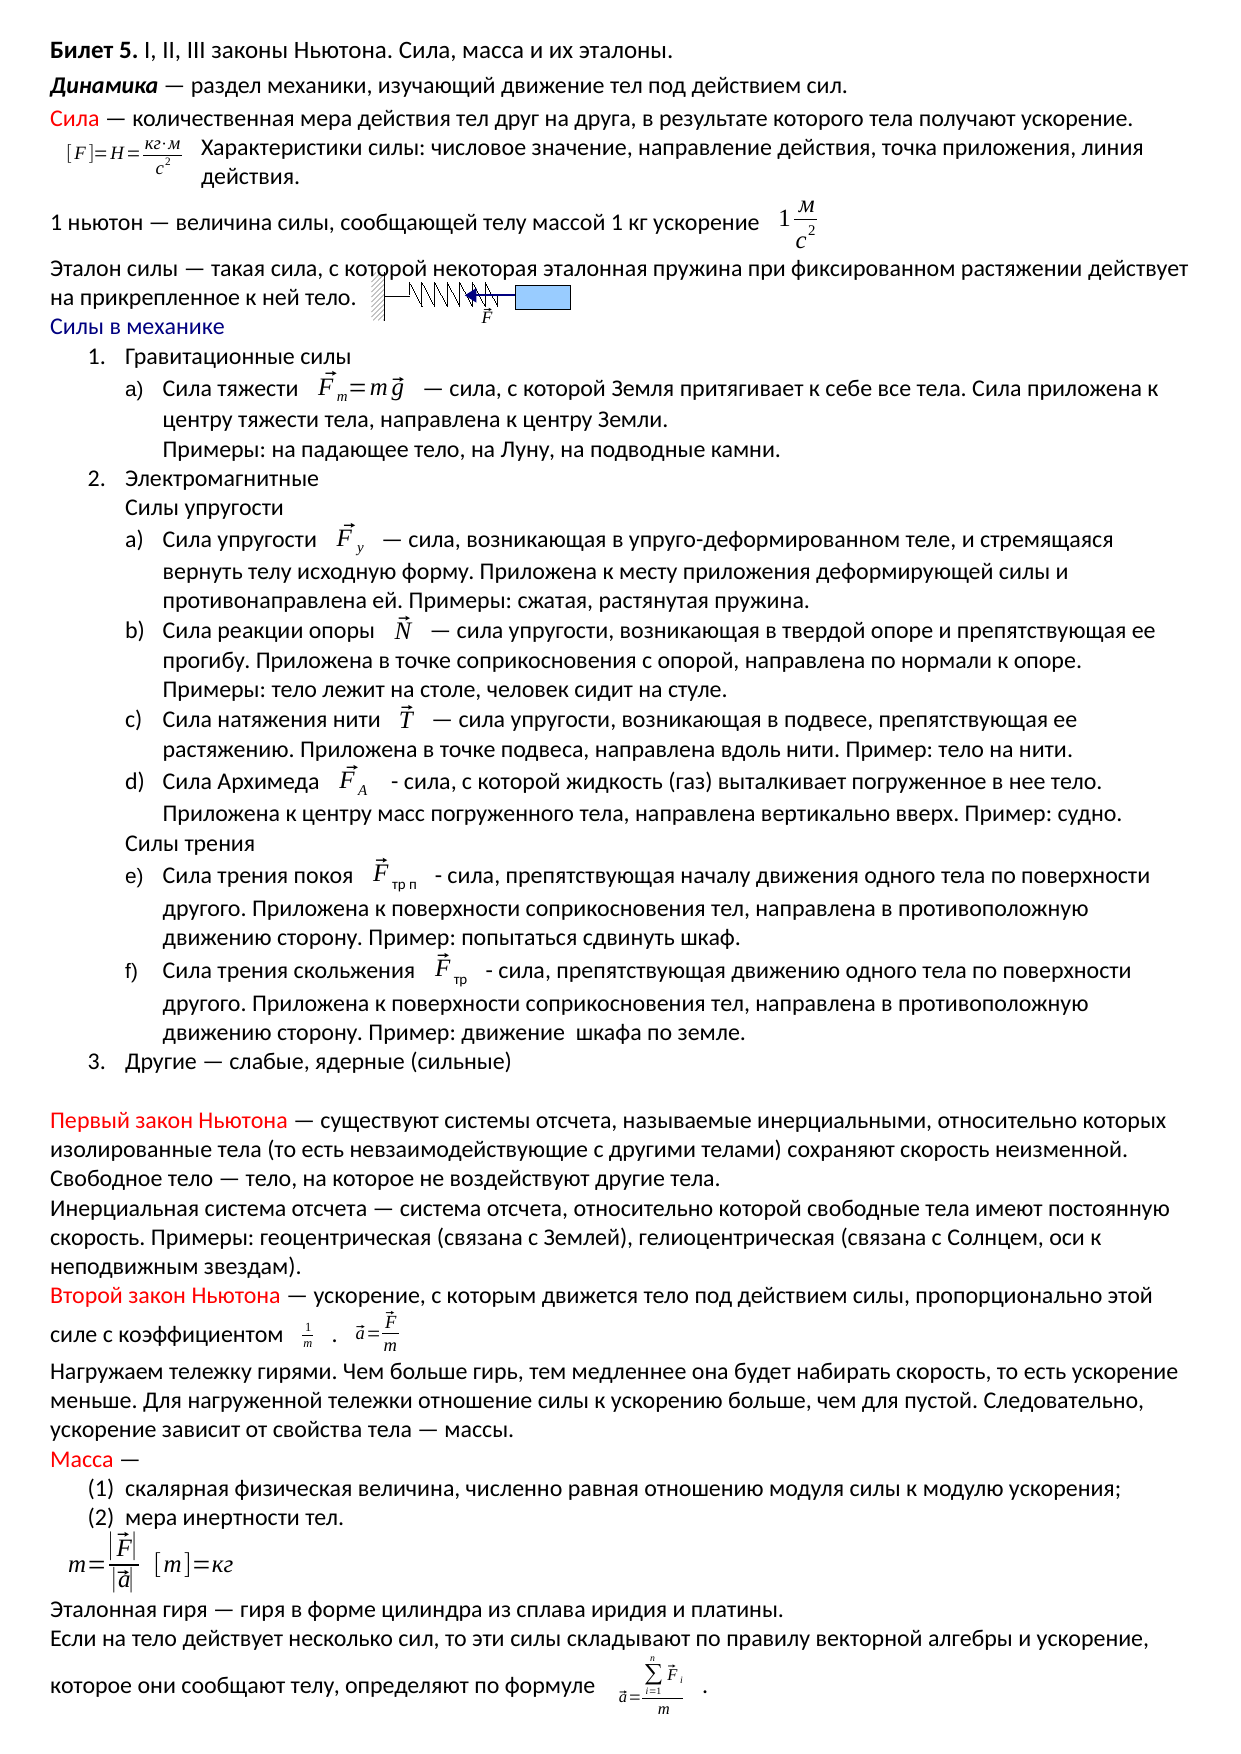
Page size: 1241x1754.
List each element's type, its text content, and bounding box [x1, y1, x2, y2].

list Сила трения скольжения- сила, препятствующая движению одного тела по поверхности другого. Приложена к поверхности соприкосновения тел, направлена в противоположную движению сторону. Пример: движение шкафа по земле. [125, 952, 1194, 1046]
list Сила натяжения нити— сила упругости, возникающая в подвесе, препятствующая ее растяжению. Приложена в точке подвеса, направлена вдоль нити. Пример: тело на нити. [125, 704, 1194, 764]
list Силы упругости [87, 492, 1194, 522]
list Сила упругости— сила, возникающая в упруго-деформированном теле, и стремящаяся вернуть телу исходную форму. Приложена к месту приложения деформирующей силы и противонаправлена ей. Примеры: сжатая, растянутая пружина. [125, 522, 1194, 614]
list скалярная физическая величина, численно равная отношению модуля силы к модулю ускорения; [87, 1473, 1194, 1502]
text Свободное тело — тело, на которое не воздействуют другие тела. [50, 1163, 1194, 1193]
list Сила тяжести— сила, с которой Земля притягивает к себе все тела. Сила приложена к центру тяжести тела, направлена к центру Земли. [125, 370, 1194, 434]
list Примеры: тело лежит на столе, человек сидит на стуле. [125, 674, 1194, 704]
text Силы в механике [50, 311, 1194, 341]
text Динамика — раздел механики, изучающий движение тел под действием сил. [50, 71, 1194, 100]
text Эталонная гиря — гиря в форме цилиндра из сплава иридия и платины. [50, 1594, 1194, 1623]
text Эталон силы — такая сила, с которой некоторая эталонная пружина при фиксированном растяжении действует на прикрепленное к ней тело. [50, 253, 1194, 311]
text Если на тело действует несколько сил, то эти силы складывают по правилу векторной алгебры и ускорение, которое они сообщают телу, определяют по формуле . [50, 1623, 1194, 1718]
list Сила Архимеда - сила, с которой жидкость (газ) выталкивает погруженное в нее тело. Приложена к центру масс погруженного тела, направлена вертикально вверх. Пример: судно. [125, 764, 1194, 828]
list Электромагнитные [87, 463, 1194, 492]
text Масса — [50, 1444, 1194, 1473]
text Нагружаем тележку гирями. Чем больше гирь, тем медленнее она будет набирать скорость, то есть ускорение меньше. Для нагруженной тележки отношение силы к ускорению больше, чем для пустой. Следовательно, ускорение зависит от свойства тела — массы. [50, 1356, 1194, 1444]
text Сила — количественная мера действия тел друг на друга, в результате которого тела получают ускорение. [50, 103, 1194, 132]
list Сила реакции опоры— сила упругости, возникающая в твердой опоре и препятствующая ее прогибу. Приложена в точке соприкосновения с опорой, направлена по нормали к опоре. [125, 614, 1194, 674]
list Примеры: на падающее тело, на Луну, на подводные камни. [125, 434, 1194, 463]
list Сила трения покоя- сила, препятствующая началу движения одного тела по поверхности другого. Приложена к поверхности соприкосновения тел, направлена в противоположную движению сторону. Пример: попытаться сдвинуть шкаф. [125, 857, 1194, 952]
list Гравитационные силы [87, 341, 1194, 370]
list Другие — слабые, ядерные (сильные) [87, 1046, 1194, 1076]
text Характеристики силы: числовое значение, направление действия, точка приложения, линия действия. [50, 132, 1194, 191]
text Билет 5. I, II, III законы Ньютона. Сила, масса и их эталоны. [50, 34, 1194, 65]
text Первый закон Ньютона — существуют системы отсчета, называемые инерциальными, относительно которых изолированные тела (то есть невзаимодействующие с другими телами) сохраняют скорость неизменной. [50, 1105, 1194, 1163]
text Инерциальная система отсчета — система отсчета, относительно которой свободные тела имеют постоянную скорость. Примеры: геоцентрическая (связана с Землей), гелиоцентрическая (связана с Солнцем, оси к неподвижным звездам). [50, 1193, 1194, 1280]
text 1 ньютон — величина силы, сообщающей телу массой 1 кг ускорение [50, 191, 1194, 253]
text Второй закон Ньютона — ускорение, с которым движется тело под действием силы, пропорционально этой силе с коэффициентом. [50, 1280, 1194, 1356]
list мера инертности тел. [87, 1502, 1194, 1531]
list Силы трения [87, 828, 1194, 857]
